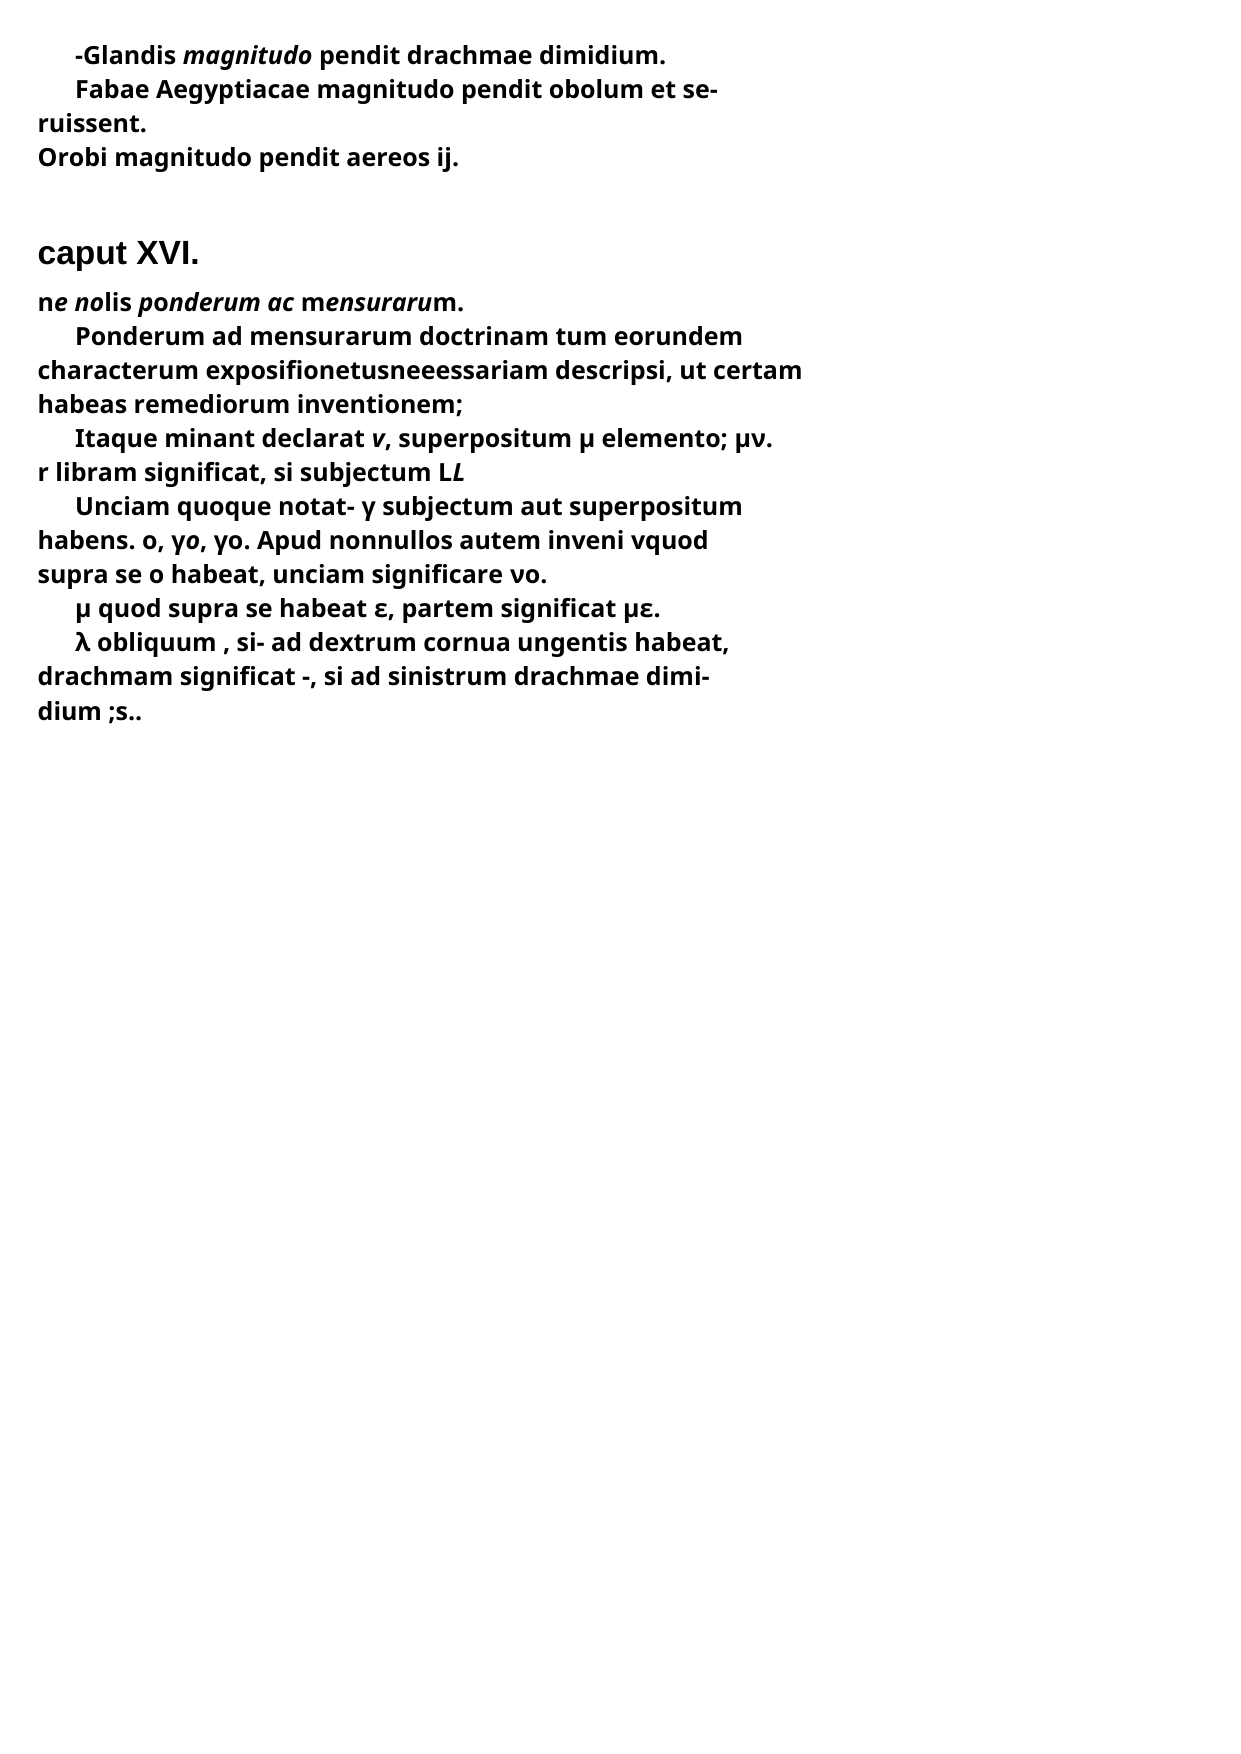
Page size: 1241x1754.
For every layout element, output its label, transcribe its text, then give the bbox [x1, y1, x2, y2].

text Fabae Aegyptiacae magnitudo pendit obolum et se- ruissent. [37, 72, 1203, 140]
text -Glandis magnitudo pendit drachmae dimidium. [37, 37, 1203, 72]
text λ obliquum , si- ad dextrum cornua ungentis habeat, drachmam significat -, si ad sinistrum drachmae dimi- dium ;s.. [37, 625, 1203, 727]
text Unciam quoque notat- γ subjectum aut superpositum habens. o, γο, γο. Apud nonnullos autem inveni vquod supra se o habeat, unciam significare νο. [37, 489, 1203, 591]
subtitle caput XVI. [37, 194, 1203, 272]
text μ quod supra se habeat ε, partem significat με. [37, 591, 1203, 625]
text ne nolis ponderum ac mensurarum. [37, 284, 1203, 318]
text Orobi magnitudo pendit aereos ij. [37, 140, 1203, 174]
text Ponderum ad mensurarum doctrinam tum eorundem characterum exposifionetusneeessariam descripsi, ut certam habeas remediorum inventionem; [37, 318, 1203, 421]
text Itaque minant declarat v, superpositum μ elemento; μν. r libram significat, si subjectum LL [37, 421, 1203, 489]
